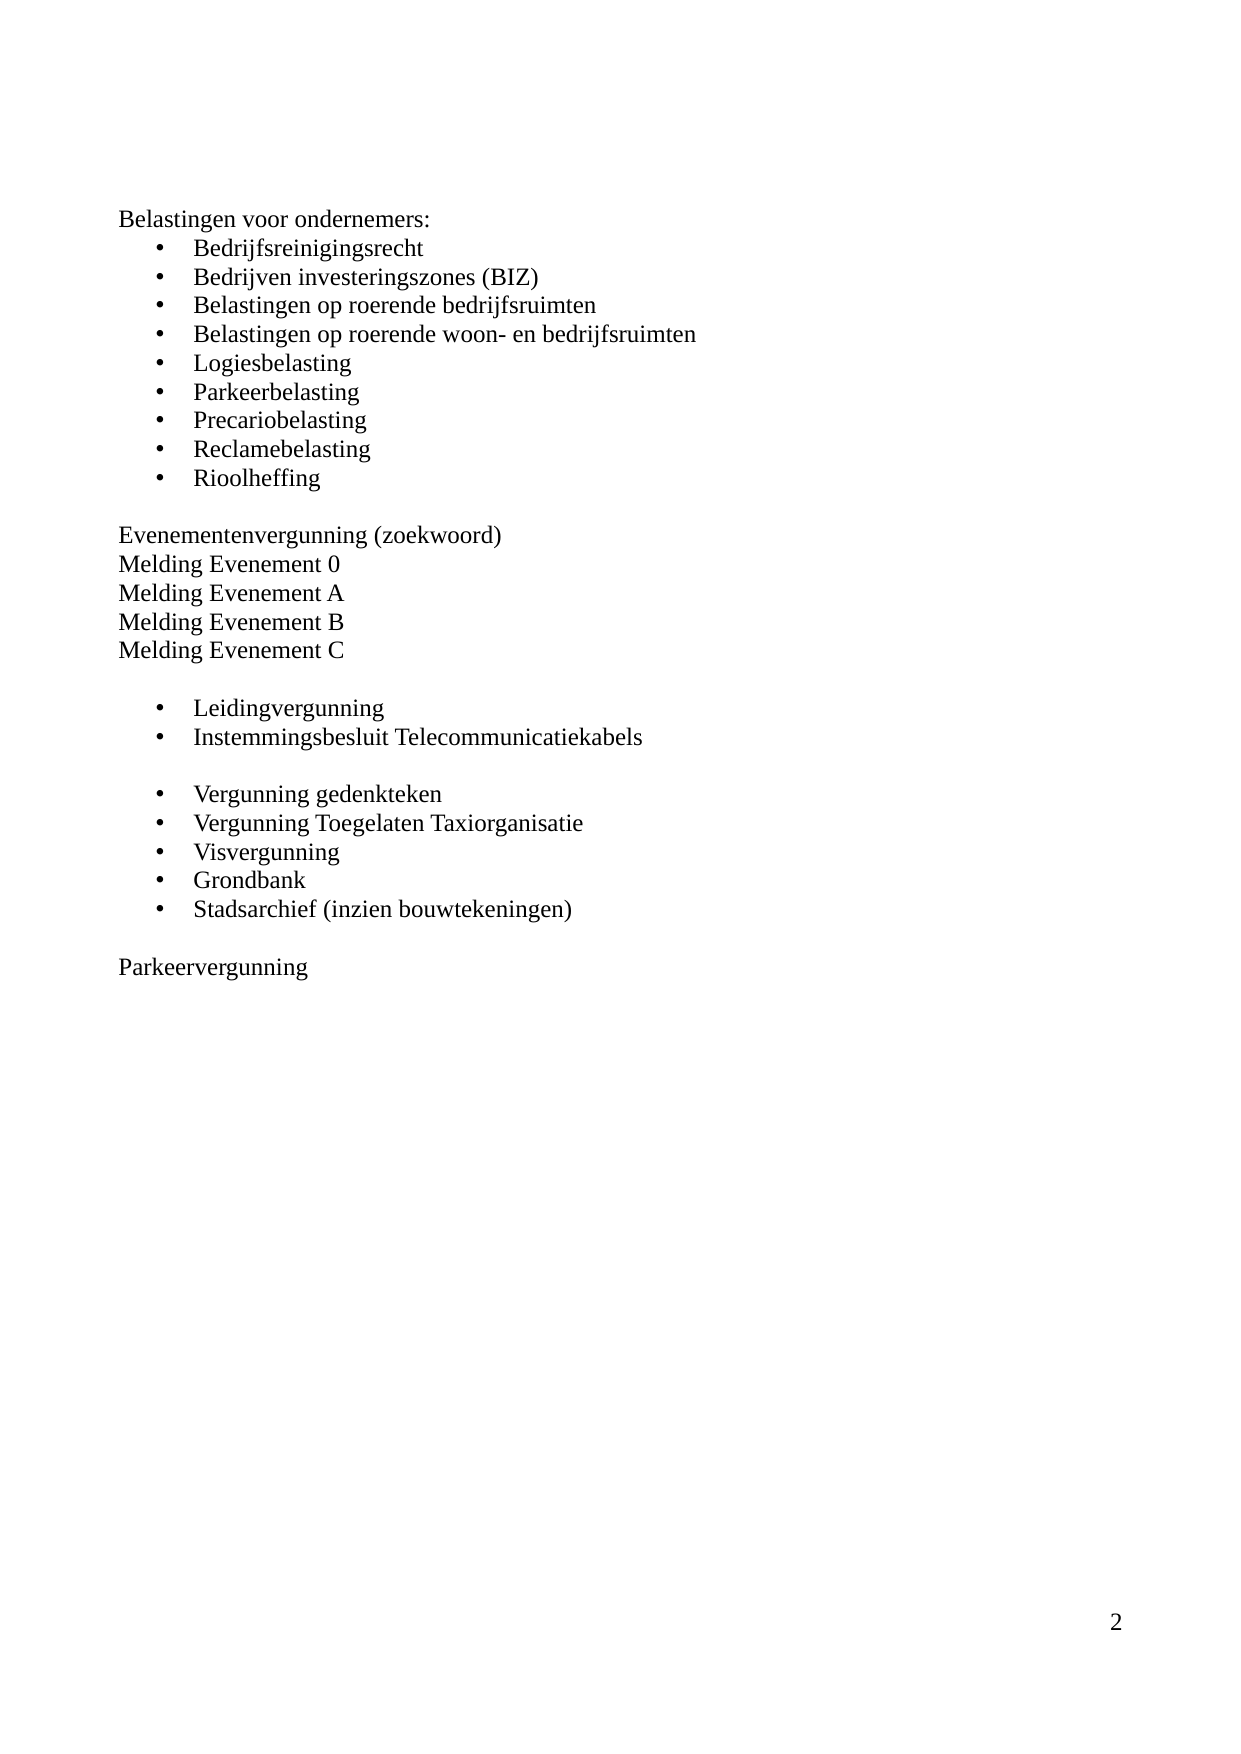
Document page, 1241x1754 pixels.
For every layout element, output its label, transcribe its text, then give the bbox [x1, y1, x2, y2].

list Visvergunning [156, 837, 1122, 866]
list Leidingvergunning [156, 693, 1122, 722]
text Melding Evenement A [118, 578, 1122, 607]
list Belastingen op roerende bedrijfsruimten [156, 291, 1122, 319]
text Melding Evenement 0 [118, 549, 1122, 578]
list Precariobelasting [156, 406, 1122, 434]
text Parkeervergunning [118, 952, 1122, 981]
list Grondbank [156, 866, 1122, 894]
list Stadsarchief (inzien bouwtekeningen) [156, 894, 1122, 923]
text Melding Evenement C [118, 636, 1122, 664]
list Bedrijfsreinigingsrecht [156, 233, 1122, 262]
list Reclamebelasting [156, 434, 1122, 463]
list Parkeerbelasting [156, 377, 1122, 406]
text Belastingen voor ondernemers: [118, 204, 1122, 233]
text Evenementenvergunning (zoekwoord) [118, 521, 1122, 549]
list Bedrijven investeringszones (BIZ) [156, 262, 1122, 291]
list Vergunning gedenkteken [156, 779, 1122, 808]
text Melding Evenement B [118, 607, 1122, 636]
list Vergunning Toegelaten Taxiorganisatie [156, 808, 1122, 837]
list Rioolheffing [156, 463, 1122, 492]
list Instemmingsbesluit Telecommunicatiekabels [156, 722, 1122, 751]
list Logiesbelasting [156, 348, 1122, 377]
list Belastingen op roerende woon- en bedrijfsruimten [156, 319, 1122, 348]
